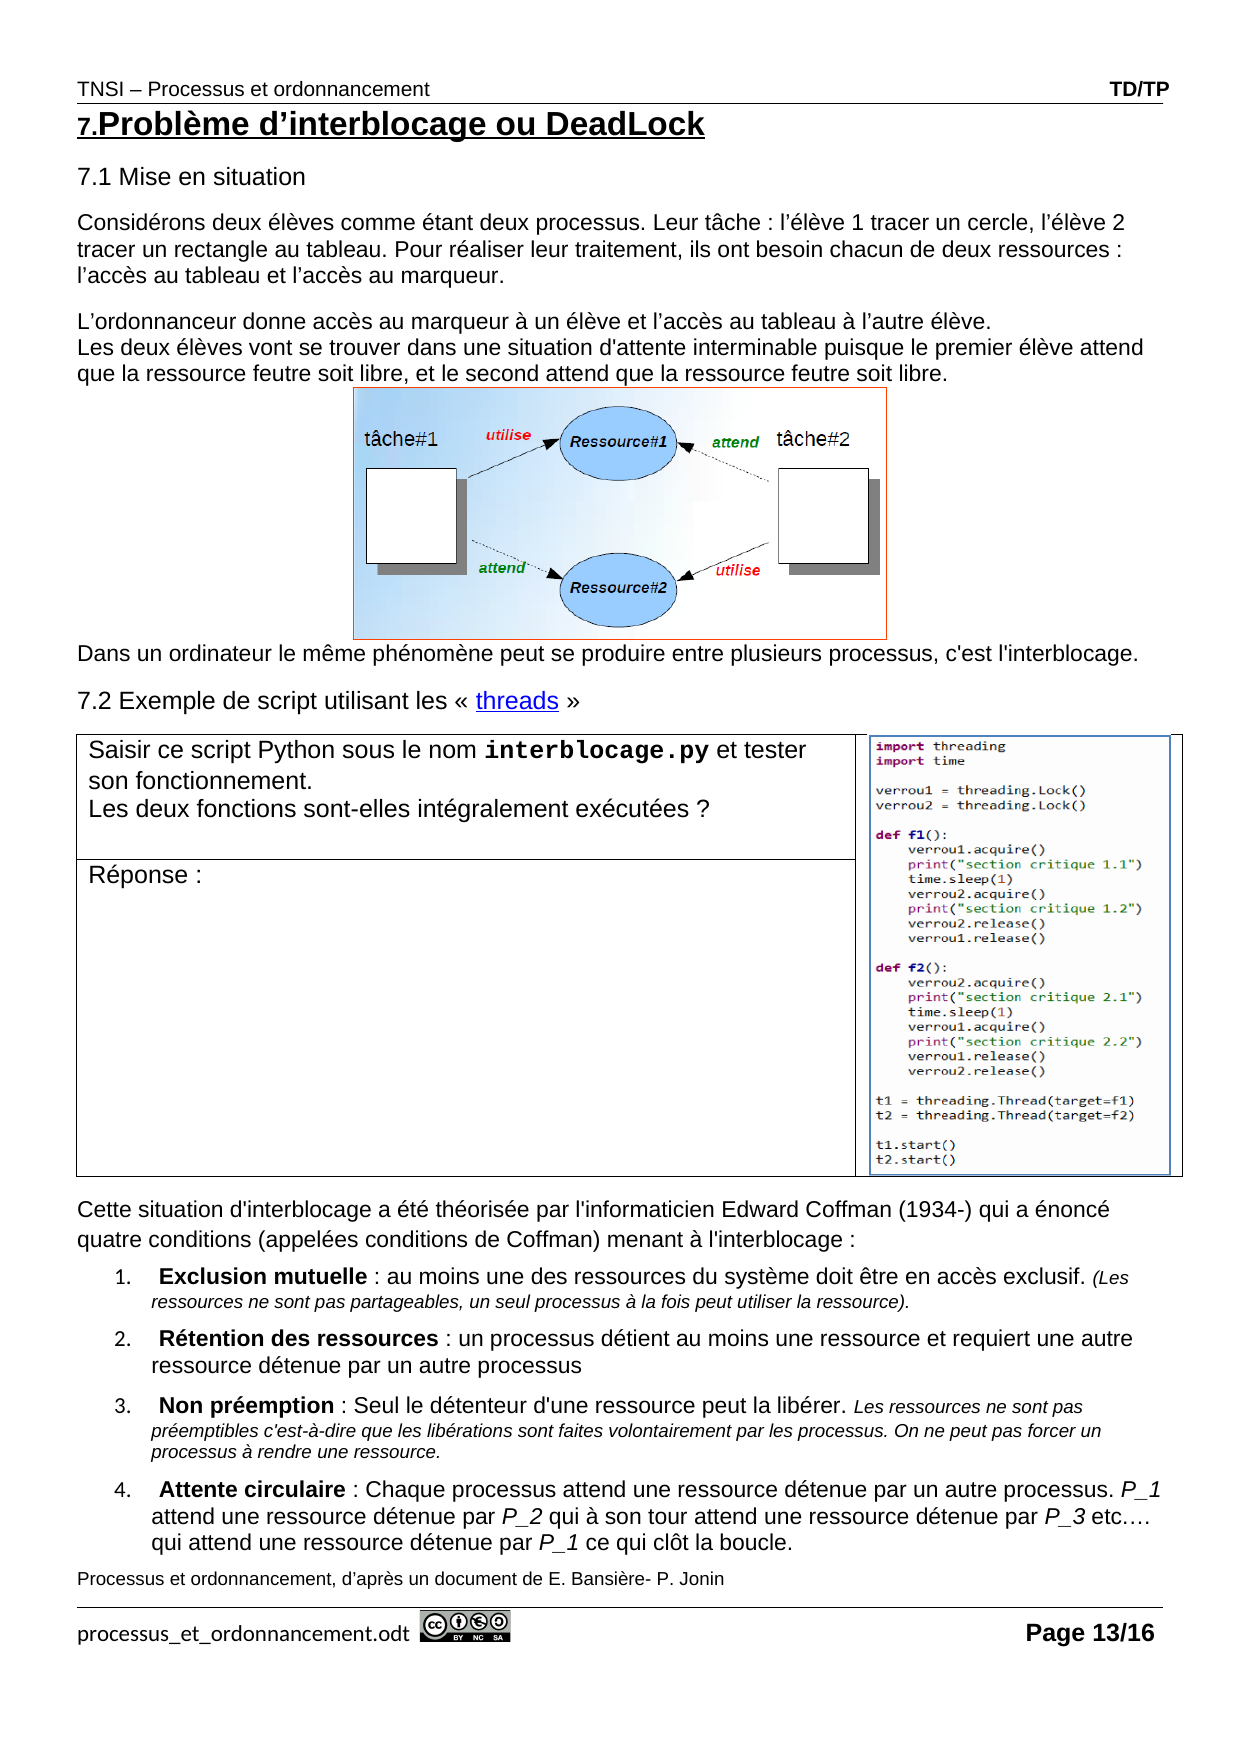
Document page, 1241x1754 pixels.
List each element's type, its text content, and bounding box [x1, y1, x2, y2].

table_cell Réponse : [77, 860, 855, 1176]
picture [419, 1610, 511, 1642]
text 7.1 Mise en situation [77, 161, 1163, 190]
table_header Saisir ce script Python sous le nom interblocage.py et tester son fonctionnement. Les deux fonctions sont-elles intégralement exécutées ? [77, 735, 855, 859]
list Rétention des ressources : un processus détient au moins une ressource et requiert une autre ressource détenue par un autre processus [114, 1324, 1163, 1379]
list Exclusion mutuelle : au moins une des ressources du système doit être en accès exclusif. (Les ressources ne sont pas partageables, un seul processus à la fois peut utiliser la ressource). [114, 1262, 1163, 1312]
list Non préemption : Seul le détenteur d'une ressource peut la libérer. Les ressources ne sont pas préemptibles c'est-à-dire que les libérations sont faites volontairement par les processus. On ne peut pas forcer un processus à rendre une ressource. [114, 1391, 1163, 1462]
list Problème d’interblocage ou DeadLock [77, 104, 1163, 142]
table_header [1171, 735, 1182, 1176]
text Considérons deux élèves comme étant deux processus. Leur tâche : l’élève 1 tracer un cercle, l’élève 2 tracer un rectangle au tableau. Pour réaliser leur traitement, ils ont besoin chacun de deux ressources : l’accès au tableau et l’accès au marqueur. [77, 209, 1163, 288]
text 7.2 Exemple de script utilisant les « threads » [77, 686, 1163, 714]
list Attente circulaire : Chaque processus attend une ressource détenue par un autre processus. P_1 attend une ressource détenue par P_2 qui à son tour attend une ressource détenue par P_3 etc.… qui attend une ressource détenue par P_1 ce qui clôt la boucle. [114, 1475, 1163, 1556]
text L’ordonnanceur donne accès au marqueur à un élève et l’accès au tableau à l’autre élève. [77, 308, 1163, 334]
text Cette situation d'interblocage a été théorisée par l'informaticien Edward Coffman (1934-) qui a énoncé quatre conditions (appelées conditions de Coffman) menant à l'interblocage : [77, 1196, 1163, 1252]
text Les deux élèves vont se trouver dans une situation d'attente interminable puisque le premier élève attend que la ressource feutre soit libre, et le second attend que la ressource feutre soit libre. [77, 334, 1163, 387]
picture [354, 388, 886, 639]
text Processus et ordonnancement, d’après un document de E. Bansière- P. Jonin [77, 1568, 1163, 1590]
text Dans un ordinateur le même phénomène peut se produire entre plusieurs processus, c'est l'interblocage. [77, 640, 1163, 667]
table_header [856, 735, 867, 1176]
